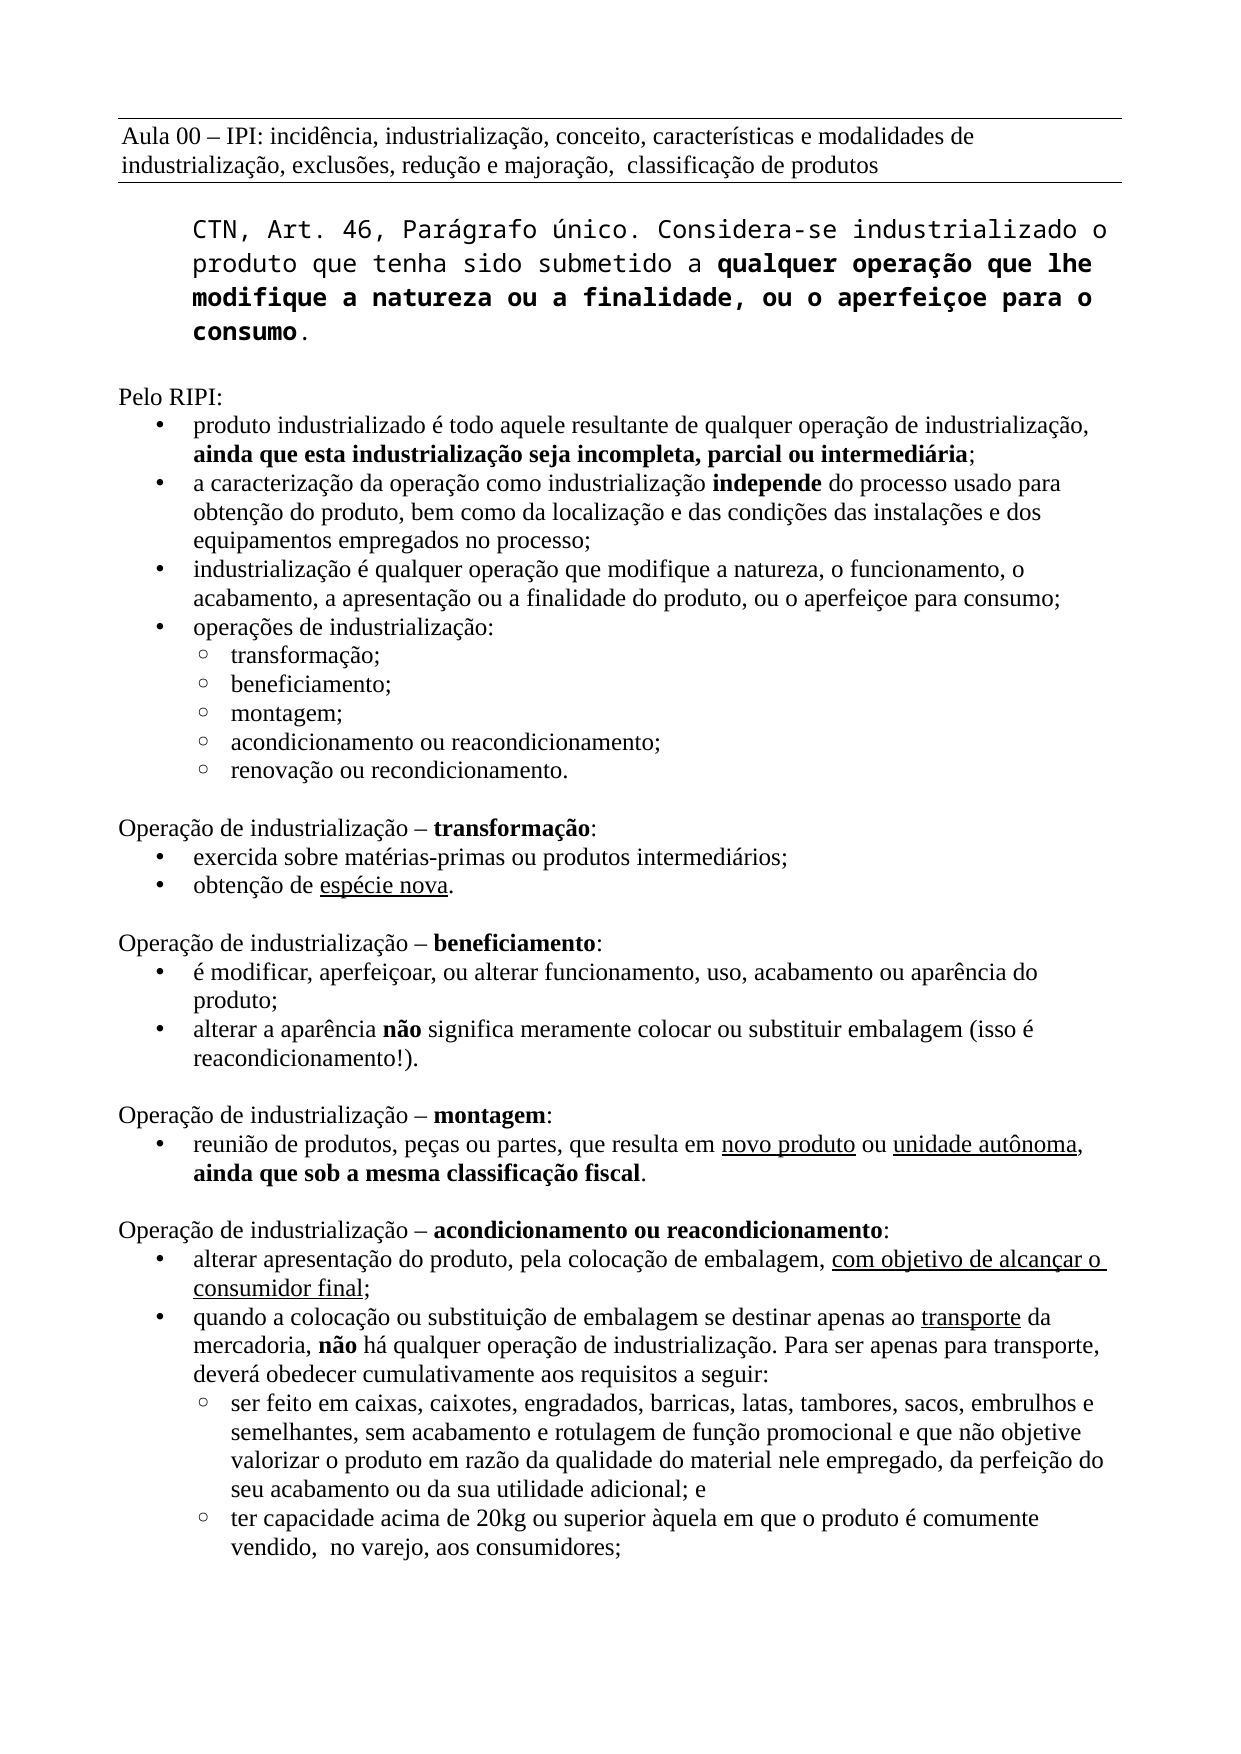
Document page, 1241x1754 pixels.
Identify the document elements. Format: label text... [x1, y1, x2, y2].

list montagem; [193, 698, 1122, 727]
list acondicionamento ou reacondicionamento; [193, 727, 1122, 755]
list produto industrializado é todo aquele resultante de qualquer operação de industrialização, ainda que esta industrialização seja incompleta, parcial ou intermediária; [156, 410, 1122, 468]
list a caracterização da operação como industrialização independe do processo usado para obtenção do produto, bem como da localização e das condições das instalações e dos equipamentos empregados no processo; [156, 468, 1122, 554]
list ter capacidade acima de 20kg ou superior àquela em que o produto é comumente vendido, no varejo, aos consumidores; [193, 1503, 1122, 1560]
list ser feito em caixas, caixotes, engradados, barricas, latas, tambores, sacos, embrulhos e semelhantes, sem acabamento e rotulagem de função promocional e que não objetive valorizar o produto em razão da qualidade do material nele empregado, da perfeição do seu acabamento ou da sua utilidade adicional; e [193, 1388, 1122, 1503]
list transformação; [193, 640, 1122, 669]
list é modificar, aperfeiçoar, ou alterar funcionamento, uso, acabamento ou aparência do produto; [156, 957, 1122, 1014]
list beneficiamento; [193, 669, 1122, 698]
list exercida sobre matérias-primas ou produtos intermediários; [156, 842, 1122, 870]
text Operação de industrialização – acondicionamento ou reacondicionamento: [118, 1215, 1122, 1244]
text Operação de industrialização – montagem: [118, 1100, 1122, 1129]
list renovação ou recondicionamento. [193, 755, 1122, 784]
list alterar apresentação do produto, pela colocação de embalagem, com objetivo de alcançar o consumidor final; [156, 1244, 1122, 1302]
text Pelo RIPI: [118, 382, 1122, 410]
list operações de industrialização: [156, 612, 1122, 640]
list obtenção de espécie nova. [156, 870, 1122, 899]
text Operação de industrialização – beneficiamento: [118, 928, 1122, 957]
text CTN, Art. 46, Parágrafo único. Considera-se industrializado o produto que tenha sido submetido a qualquer operação que lhe modifique a natureza ou a finalidade, ou o aperfeiçoe para o consumo. [192, 211, 1122, 348]
list quando a colocação ou substituição de embalagem se destinar apenas ao transporte da mercadoria, não há qualquer operação de industrialização. Para ser apenas para transporte, deverá obedecer cumulativamente aos requisitos a seguir: [156, 1302, 1122, 1388]
list industrialização é qualquer operação que modifique a natureza, o funcionamento, o acabamento, a apresentação ou a finalidade do produto, ou o aperfeiçoe para consumo; [156, 554, 1122, 612]
list alterar a aparência não significa meramente colocar ou substituir embalagem (isso é reacondicionamento!). [156, 1014, 1122, 1072]
list reunião de produtos, peças ou partes, que resulta em novo produto ou unidade autônoma, ainda que sob a mesma classificação fiscal. [156, 1129, 1122, 1187]
text Operação de industrialização – transformação: [118, 813, 1122, 842]
